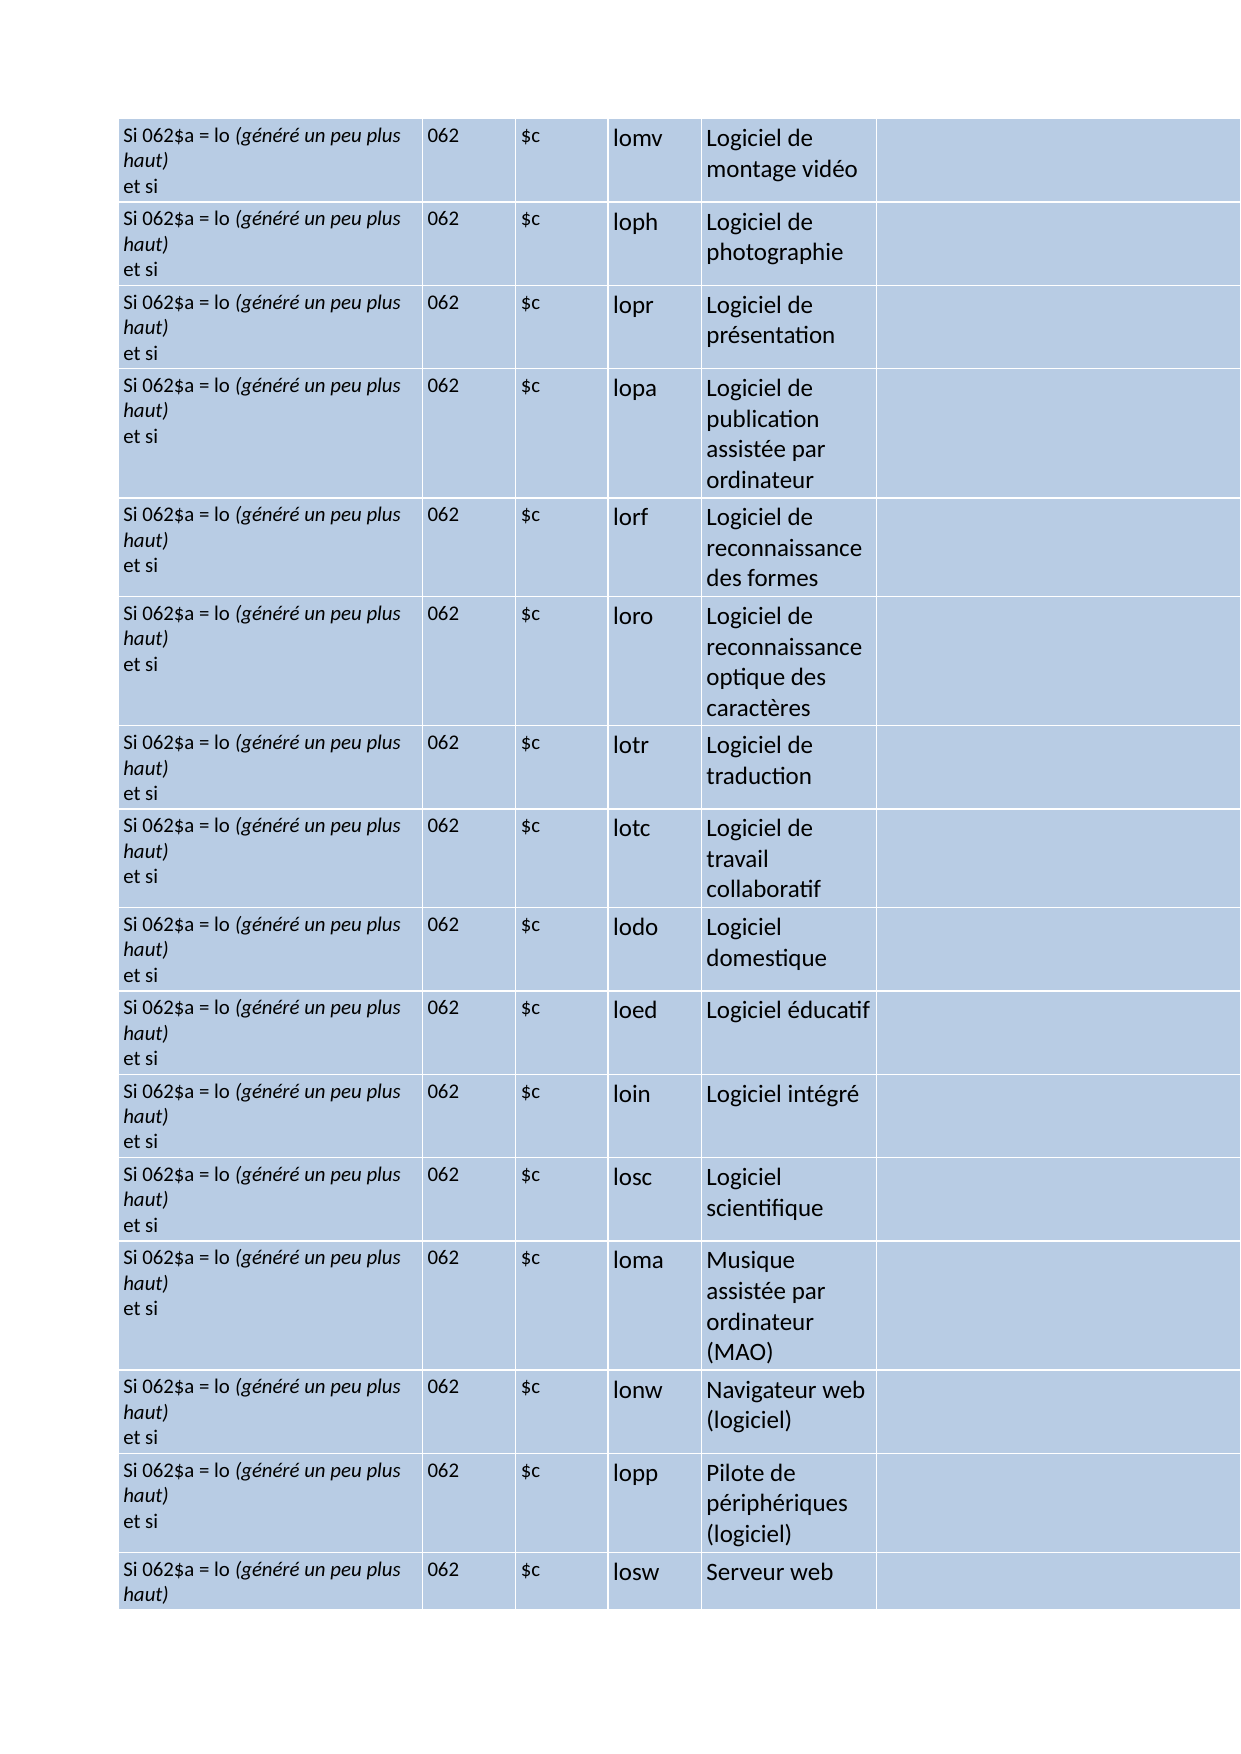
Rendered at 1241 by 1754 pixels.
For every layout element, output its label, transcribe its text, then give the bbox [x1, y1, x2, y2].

table_cell Si 062$a = lo (généré un peu plus haut) et si [119, 726, 422, 808]
table_cell Serveur web [702, 1553, 876, 1609]
table_cell 062 [423, 726, 515, 808]
table_cell 062 [423, 499, 515, 596]
table_cell loma [609, 1242, 701, 1369]
table_cell Si 062$a = lo (généré un peu plus haut) et si [119, 1158, 422, 1240]
table_cell [877, 1242, 1240, 1369]
table_cell Si 062$a = lo (généré un peu plus haut) et si [119, 908, 422, 990]
table_cell Logiciel éducatif [702, 992, 876, 1074]
table_cell Si 062$a = lo (généré un peu plus haut) et si [119, 1075, 422, 1157]
table_cell loin [609, 1075, 701, 1157]
table_cell losc [609, 1158, 701, 1240]
table_cell $c [516, 119, 607, 201]
table_cell Si 062$a = lo (généré un peu plus haut) et si [119, 1371, 422, 1453]
table_cell $c [516, 369, 607, 497]
table_cell [877, 369, 1240, 497]
table_cell [877, 286, 1240, 368]
table_cell lorf [609, 499, 701, 596]
table_cell $c [516, 1075, 607, 1157]
table_cell 062 [423, 992, 515, 1074]
table_cell Logiciel de travail collaboratif [702, 810, 876, 907]
table_cell Si 062$a = lo (généré un peu plus haut) et si [119, 369, 422, 497]
table_cell Logiciel domestique [702, 908, 876, 990]
table_cell $c [516, 1242, 607, 1369]
table_cell $c [516, 1553, 607, 1609]
table_cell lodo [609, 908, 701, 990]
table_cell 062 [423, 908, 515, 990]
table_cell 062 [423, 119, 515, 201]
table_cell Si 062$a = lo (généré un peu plus haut) et si [119, 286, 422, 368]
table_cell 062 [423, 1075, 515, 1157]
table_cell Navigateur web (logiciel) [702, 1371, 876, 1453]
table_cell Si 062$a = lo (généré un peu plus haut) et si [119, 810, 422, 907]
table_cell 062 [423, 597, 515, 725]
table_cell [877, 726, 1240, 808]
table_cell 062 [423, 1158, 515, 1240]
table_cell loed [609, 992, 701, 1074]
table_cell $c [516, 908, 607, 990]
table_cell lonw [609, 1371, 701, 1453]
table_cell lotc [609, 810, 701, 907]
table_cell [877, 203, 1240, 285]
table_cell [877, 597, 1240, 725]
table_cell [877, 1553, 1240, 1609]
table_cell $c [516, 597, 607, 725]
table_cell $c [516, 1158, 607, 1240]
table_cell Logiciel de traduction [702, 726, 876, 808]
table_cell [877, 908, 1240, 990]
table_cell losw [609, 1553, 701, 1609]
table_cell lopa [609, 369, 701, 497]
table_cell [877, 1454, 1240, 1552]
table_cell Logiciel de reconnaissance des formes [702, 499, 876, 596]
table_cell $c [516, 992, 607, 1074]
table_cell $c [516, 1371, 607, 1453]
table_cell Pilote de périphériques (logiciel) [702, 1454, 876, 1552]
table_cell 062 [423, 1553, 515, 1609]
table_cell Logiciel scientifique [702, 1158, 876, 1240]
table_cell $c [516, 810, 607, 907]
table_cell $c [516, 1454, 607, 1552]
table_cell 062 [423, 1454, 515, 1552]
table_cell 062 [423, 1371, 515, 1453]
table_cell 062 [423, 369, 515, 497]
table_cell Si 062$a = lo (généré un peu plus haut) et si [119, 203, 422, 285]
table_cell 062 [423, 203, 515, 285]
table_cell loph [609, 203, 701, 285]
table_cell [877, 1371, 1240, 1453]
table_cell 062 [423, 1242, 515, 1369]
table_cell [877, 119, 1240, 201]
table_cell Si 062$a = lo (généré un peu plus haut) et si [119, 597, 422, 725]
table_cell Logiciel de montage vidéo [702, 119, 876, 201]
table_cell $c [516, 499, 607, 596]
table_cell [877, 1158, 1240, 1240]
table_cell loro [609, 597, 701, 725]
table_cell lomv [609, 119, 701, 201]
table_cell [877, 1075, 1240, 1157]
table_cell $c [516, 726, 607, 808]
table_cell Logiciel de reconnaissance optique des caractères [702, 597, 876, 725]
table_cell Musique assistée par ordinateur (MAO) [702, 1242, 876, 1369]
table_cell Si 062$a = lo (généré un peu plus haut) et si [119, 499, 422, 596]
table_cell Si 062$a = lo (généré un peu plus haut) et si [119, 1242, 422, 1369]
table_cell [877, 810, 1240, 907]
table_cell 062 [423, 810, 515, 907]
table_cell lotr [609, 726, 701, 808]
table_cell Si 062$a = lo (généré un peu plus haut) et si [119, 119, 422, 201]
table_cell [877, 499, 1240, 596]
table_cell 062 [423, 286, 515, 368]
table_cell Si 062$a = lo (généré un peu plus haut) [119, 1553, 422, 1609]
table_cell lopp [609, 1454, 701, 1552]
table_cell $c [516, 203, 607, 285]
table_cell [877, 992, 1240, 1074]
table_cell lopr [609, 286, 701, 368]
table_cell Si 062$a = lo (généré un peu plus haut) et si [119, 1454, 422, 1552]
table_cell Logiciel de photographie [702, 203, 876, 285]
table_cell Logiciel de publication assistée par ordinateur [702, 369, 876, 497]
table_cell Logiciel de présentation [702, 286, 876, 368]
table_cell Si 062$a = lo (généré un peu plus haut) et si [119, 992, 422, 1074]
table_cell Logiciel intégré [702, 1075, 876, 1157]
table_cell $c [516, 286, 607, 368]
